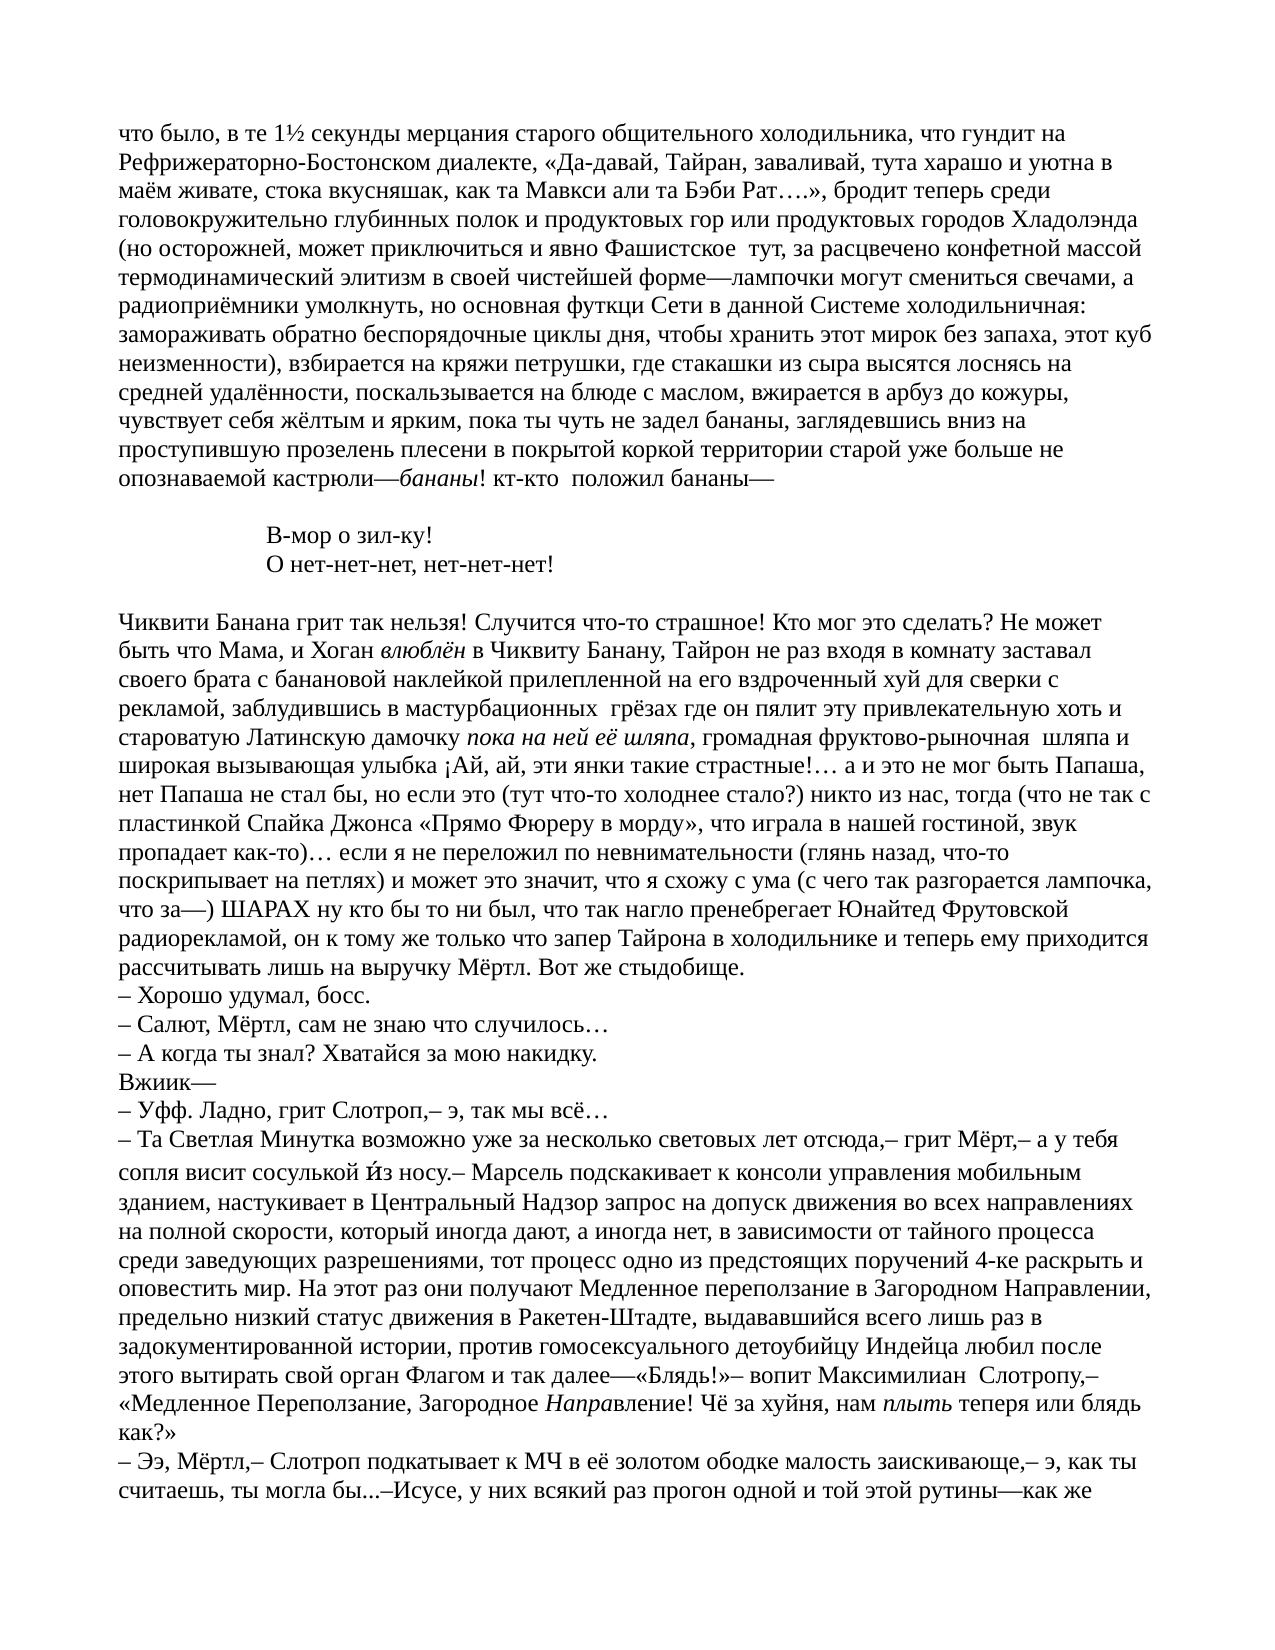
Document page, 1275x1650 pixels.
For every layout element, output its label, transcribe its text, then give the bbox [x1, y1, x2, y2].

text О нет-нет-нет, нет-нет-нет! [266, 549, 1157, 578]
text Вжиик— [118, 1067, 1157, 1096]
text – Ээ, Мёртл,– Слотроп подкатывает к МЧ в её золотом ободке малость заискивающе,– э, как ты считаешь, ты могла бы...–Исусе, у них всякий раз прогон одной и той этой рутины—как же [118, 1446, 1157, 1503]
text В-мор о зил-ку! [266, 521, 1157, 549]
text что было, в те 1½ секунды мерцания старого общительного холодильника, что гундит на Рефрижераторно-Бостонском диалекте, «Да-давай, Тайран, заваливай, тута харашо и уютна в маём живате, стока вкусняшак, как та Мавкси али та Бэби Рат….», бродит теперь среди головокружительно глубинных полок и продуктовых гор или продуктовых городов Хладолэнда (но осторожней, может приключиться и явно Фашистское тут, за расцвечено конфетной массой термодинамический элитизм в своей чистейшей форме—лампочки могут смениться свечами, а радиоприёмники умолкнуть, но основная футкци Сети в данной Системе холодильничная: замораживать обратно беспорядочные циклы дня, чтобы хранить этот мирок без запаха, этот куб неизменности), взбирается на кряжи петрушки, где стакашки из сыра высятся лоснясь на средней удалённости, поскальзывается на блюде с маслом, вжирается в арбуз до кожуры, чувствует себя жёлтым и ярким, пока ты чуть не задел бананы, заглядевшись вниз на проступившую прозелень плесени в покрытой коркой территории старой уже больше не опознаваемой кастрюли—бананы! кт-кто положил бананы— [118, 118, 1157, 492]
text – Хорошо удумал, босс. [118, 981, 1157, 1009]
text – Уфф. Ладно, грит Слотроп,– э, так мы всё… [118, 1096, 1157, 1124]
text – Та Светлая Минутка возможно уже за несколько световых лет отсюда,– грит Мёрт,– а у тебя сопля висит сосулькой и́з носу.– Марсель подскакивает к консоли управления мобильным зданием, настукивает в Центральный Надзор запрос на допуск движения во всех направлениях на полной скорости, который иногда дают, а иногда нет, в зависимости от тайного процесса среди заведующих разрешениями, тот процесс одно из предстоящих поручений 4-ке раскрыть и оповестить мир. На этот раз они получают Медленное переползание в Загородном Направлении, предельно низкий статус движения в Ракетен-Штадте, выдававшийся всего лишь раз в задокументированной истории, против гомосексуального детоубийцу Индейца любил после этого вытирать свой орган Флагом и так далее—«Блядь!»– вопит Максимилиан Слотропу,– «Медленное Переползание, Загородное Направление! Чё за хуйня, нам плыть теперя или блядь как?» [118, 1124, 1157, 1446]
text – Салют, Мёртл, сам не знаю что случилось… [118, 1009, 1157, 1038]
text Чиквити Банана грит так нельзя! Случится что-то страшное! Кто мог это сделать? Не может быть что Мама, и Хоган влюблён в Чиквиту Банану, Тайрон не раз входя в комнату заставал своего брата с банановой наклейкой прилепленной на его вздроченный хуй для сверки с рекламой, заблудившись в мастурбационных грёзах где он пялит эту привлекательную хоть и староватую Латинскую дамочку пока на ней её шляпа, громадная фруктово-рыночная шляпа и широкая вызывающая улыбка ¡Ай, ай, эти янки такие страстные!… а и это не мог быть Папаша, нет Папаша не стал бы, но если это (тут что-то холоднее стало?) никто из нас, тогда (что не так с пластинкой Спайка Джонса «Прямо Фюреру в морду», что играла в нашей гостиной, звук пропадает как-то)… если я не переложил по невнимательности (глянь назад, что-то поскрипывает на петлях) и может это значит, что я схожу с ума (с чего так разгорается лампочка, что за—) ШАРАХ ну кто бы то ни был, что так нагло пренебрегает Юнайтед Фрутовской радиорекламой, он к тому же только что запер Тайрона в холодильнике и теперь ему приходится рассчитывать лишь на выручку Мёртл. Вот же стыдобище. [118, 607, 1157, 981]
text – А когда ты знал? Хватайся за мою накидку. [118, 1038, 1157, 1067]
